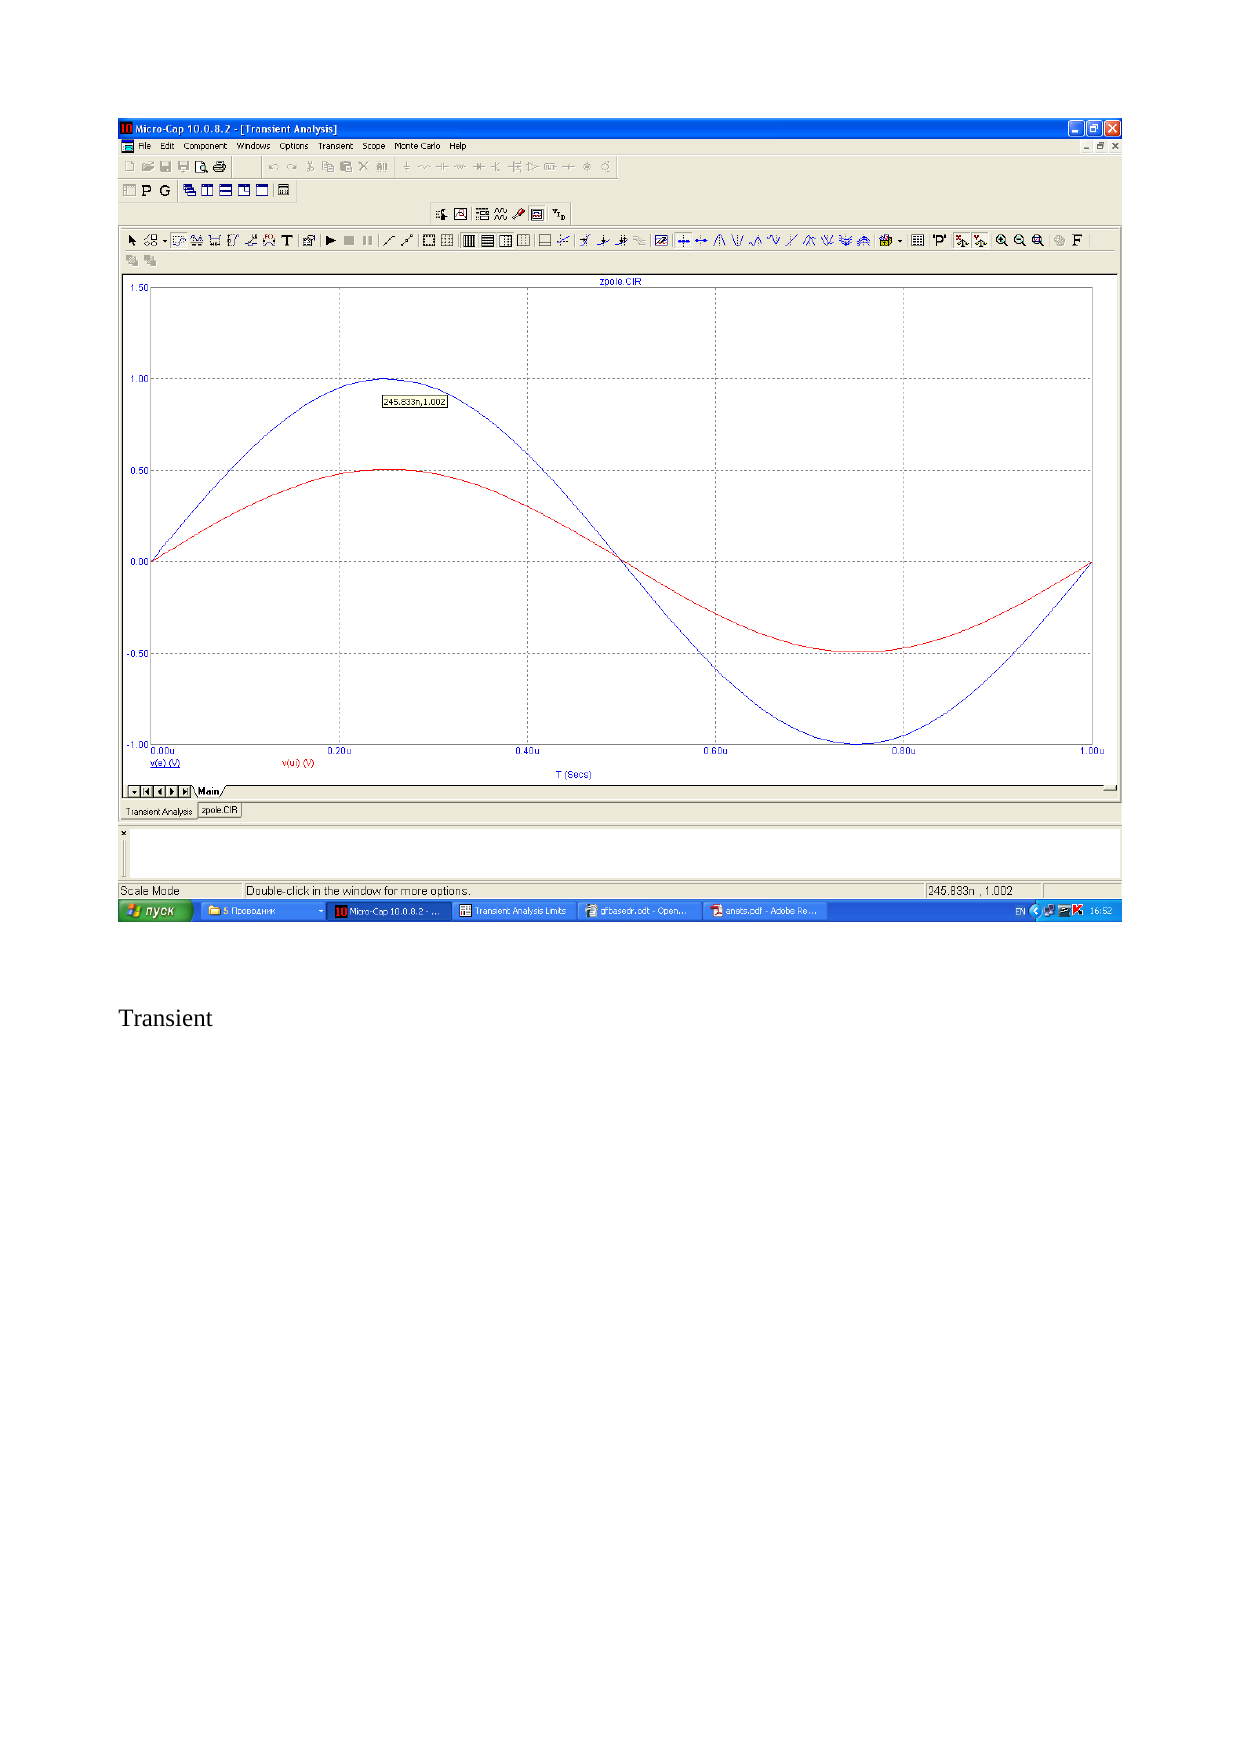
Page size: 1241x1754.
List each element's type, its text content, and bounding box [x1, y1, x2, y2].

picture [118, 118, 1122, 922]
text Transient [118, 1004, 1122, 1032]
